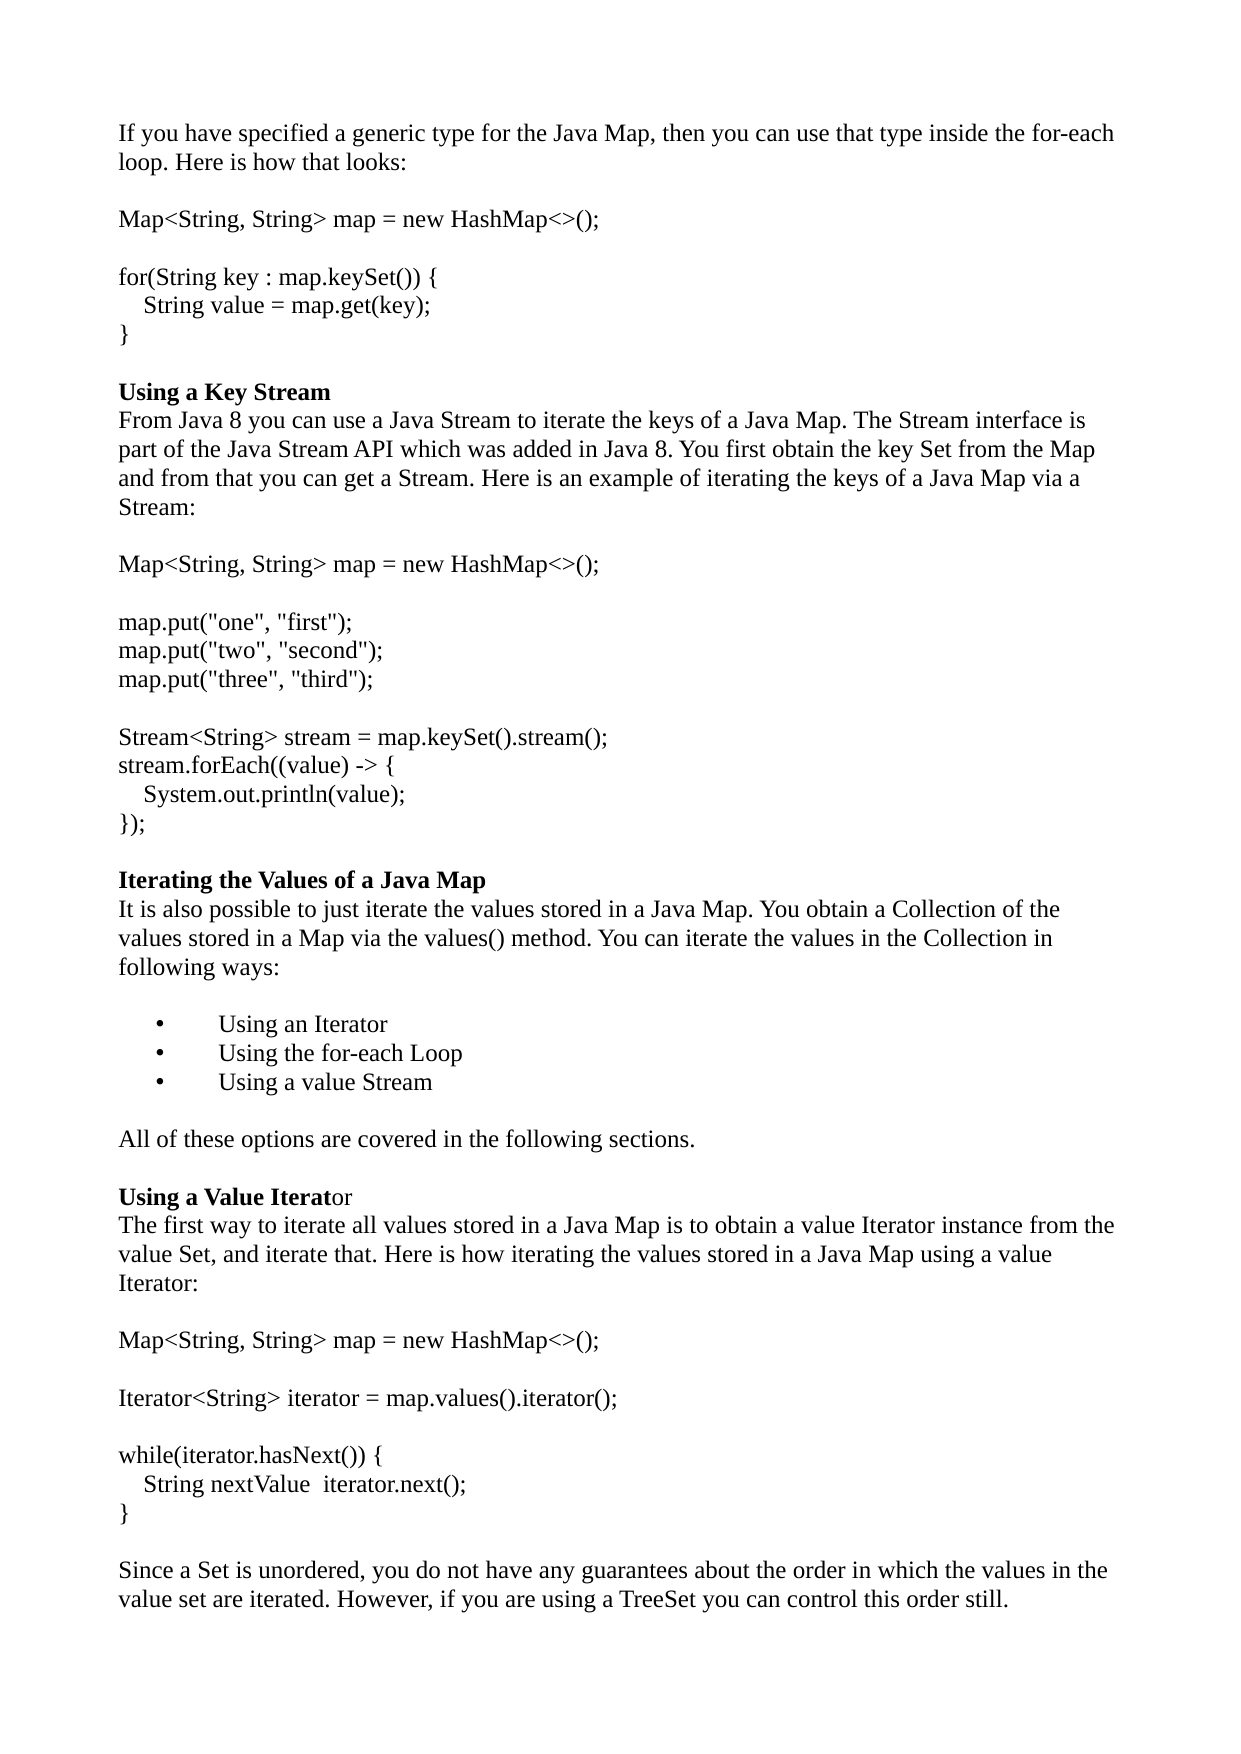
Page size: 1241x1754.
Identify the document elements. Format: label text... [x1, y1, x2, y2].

text It is also possible to just iterate the values stored in a Java Map. You obtain a Collection of the values stored in a Map via the values() method. You can iterate the values in the Collection in following ways: [118, 894, 1122, 981]
text Since a Set is unordered, you do not have any guarantees about the order in which the values in the value set are iterated. However, if you are using a TreeSet you can control this order still. [118, 1556, 1122, 1613]
text } [118, 1498, 1122, 1527]
text System.out.println(value); [118, 779, 1122, 808]
text Using a Key Stream [118, 377, 1122, 406]
list Using a value Stream [156, 1067, 1122, 1096]
text Map<String, String> map = new HashMap<>(); [118, 1326, 1122, 1354]
text The first way to iterate all values stored in a Java Map is to obtain a value Iterator instance from the value Set, and iterate that. Here is how iterating the values stored in a Java Map using a value Iterator: [118, 1211, 1122, 1297]
text Using a Value Iterator [118, 1182, 1122, 1211]
text for(String key : map.keySet()) { [118, 262, 1122, 291]
text map.put("two", "second"); [118, 636, 1122, 664]
text Iterating the Values of a Java Map [118, 866, 1122, 894]
text map.put("one", "first"); [118, 607, 1122, 636]
text String value = map.get(key); [118, 291, 1122, 319]
text String nextValue iterator.next(); [118, 1469, 1122, 1498]
text Map<String, String> map = new HashMap<>(); [118, 204, 1122, 233]
text From Java 8 you can use a Java Stream to iterate the keys of a Java Map. The Stream interface is part of the Java Stream API which was added in Java 8. You first obtain the key Set from the Map and from that you can get a Stream. Here is an example of iterating the keys of a Java Map via a Stream: [118, 406, 1122, 521]
text stream.forEach((value) -> { [118, 751, 1122, 779]
text while(iterator.hasNext()) { [118, 1441, 1122, 1469]
text Map<String, String> map = new HashMap<>(); [118, 549, 1122, 578]
text } [118, 319, 1122, 348]
text }); [118, 808, 1122, 837]
list Using the for-each Loop [156, 1038, 1122, 1067]
list Using an Iterator [156, 1009, 1122, 1038]
text Stream<String> stream = map.keySet().stream(); [118, 722, 1122, 751]
text All of these options are covered in the following sections. [118, 1124, 1122, 1153]
text map.put("three", "third"); [118, 664, 1122, 693]
text If you have specified a generic type for the Java Map, then you can use that type inside the for-each loop. Here is how that looks: [118, 118, 1122, 176]
text Iterator<String> iterator = map.values().iterator(); [118, 1383, 1122, 1412]
